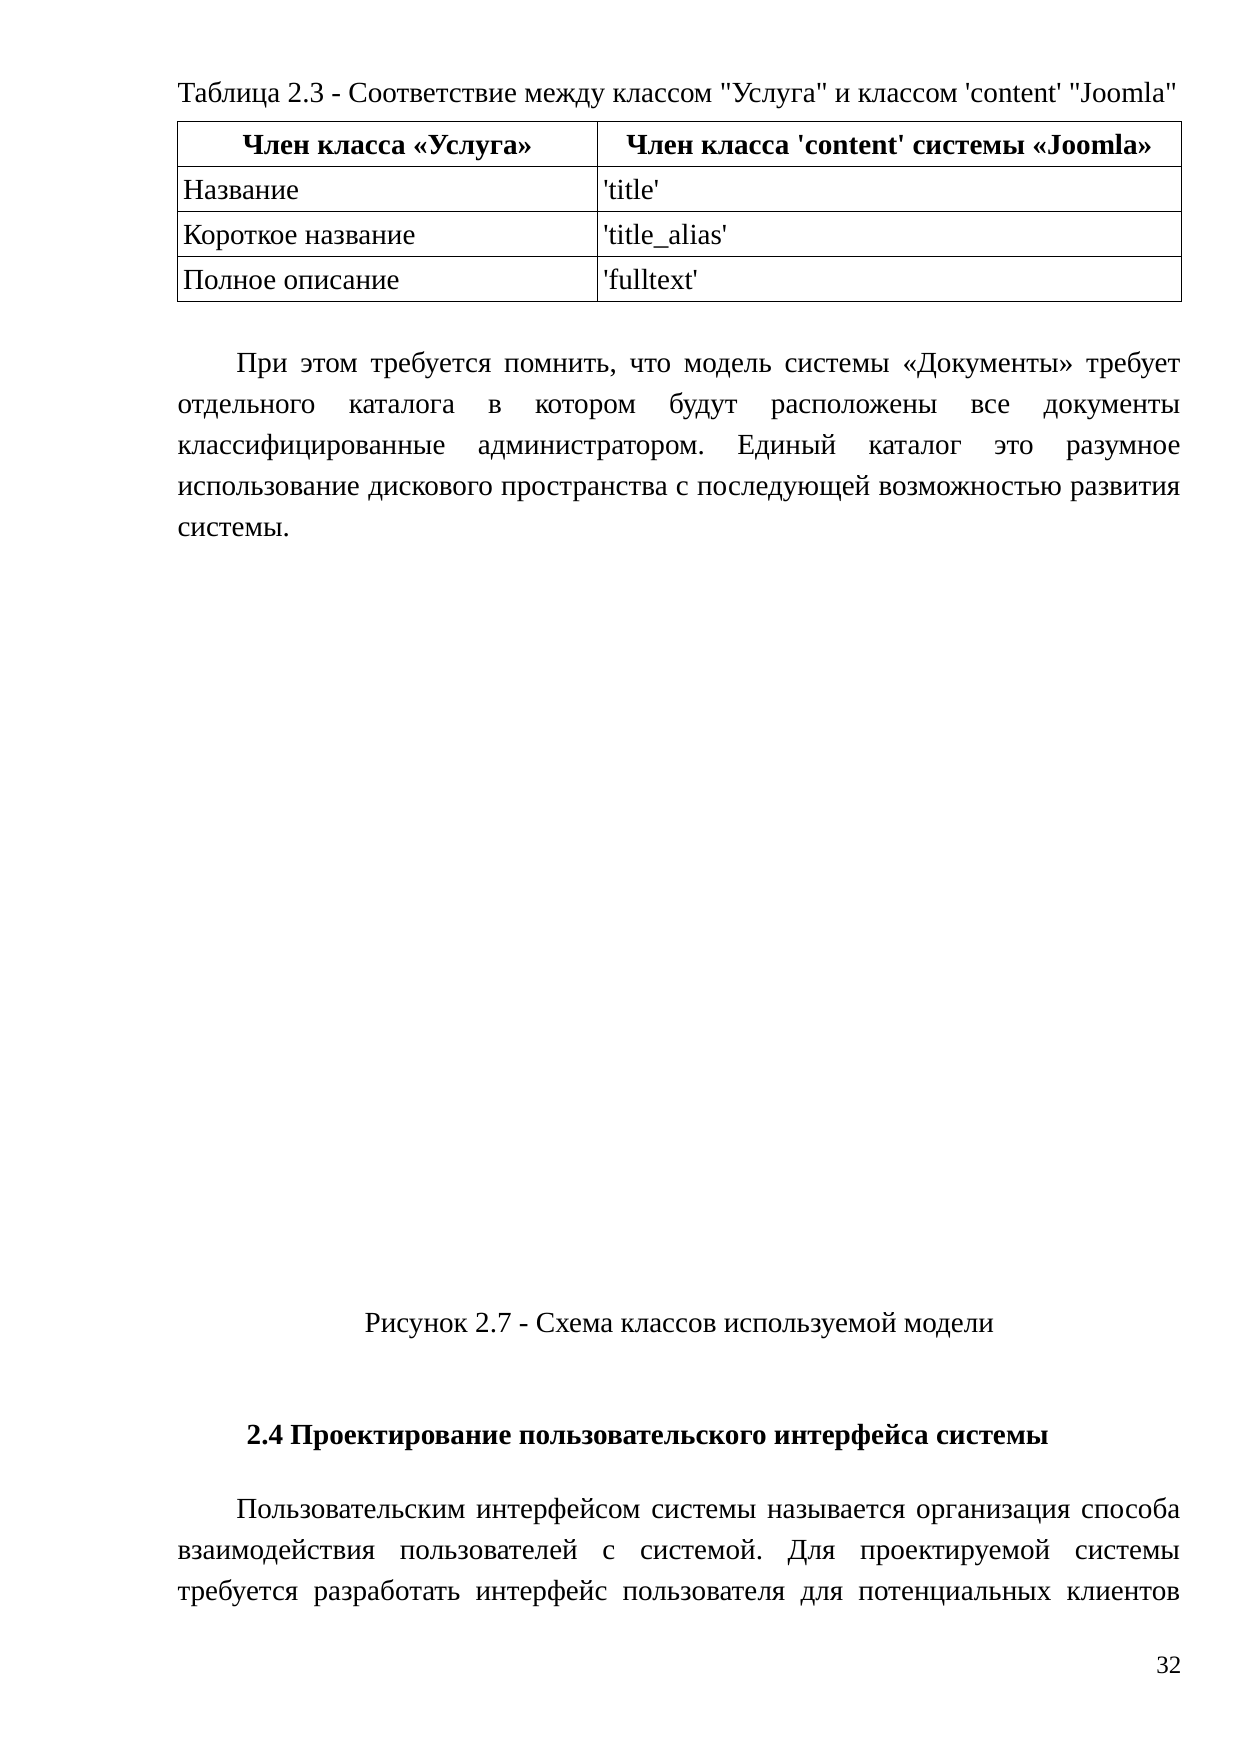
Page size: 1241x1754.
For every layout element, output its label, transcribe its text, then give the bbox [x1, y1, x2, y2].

table_cell 'title_alias' [598, 212, 1181, 256]
table_cell Название [178, 167, 597, 211]
subtitle Проектирование пользовательского интерфейса системы [239, 1417, 1181, 1451]
text Рисунок 2.7 - Схема классов используемой модели [241, 565, 1117, 1338]
text При этом требуется помнить, что модель системы «Документы» требует отдельного каталога в котором будут расположены все документы классифицированные администратором. Единый каталог это разумное использование дискового пространства с последующей возможностью развития системы. [177, 345, 1181, 542]
text Пользовательским интерфейсом системы называется организация способа взаимодействия пользователей с системой. Для проектируемой системы требуется разработать интерфейс пользователя для потенциальных клиентов [177, 1492, 1181, 1607]
table_cell Короткое название [178, 212, 597, 256]
table_header Член класса 'content' системы «Joomla» [598, 122, 1181, 166]
table_header Член класса «Услуга» [178, 122, 597, 166]
table_cell Полное описание [178, 257, 597, 301]
table_cell 'title' [598, 167, 1181, 211]
table_cell 'fulltext' [598, 257, 1181, 301]
text Таблица 2.3 - Соответствие между классом "Услуга" и классом 'content' "Joomla" [177, 75, 1181, 108]
